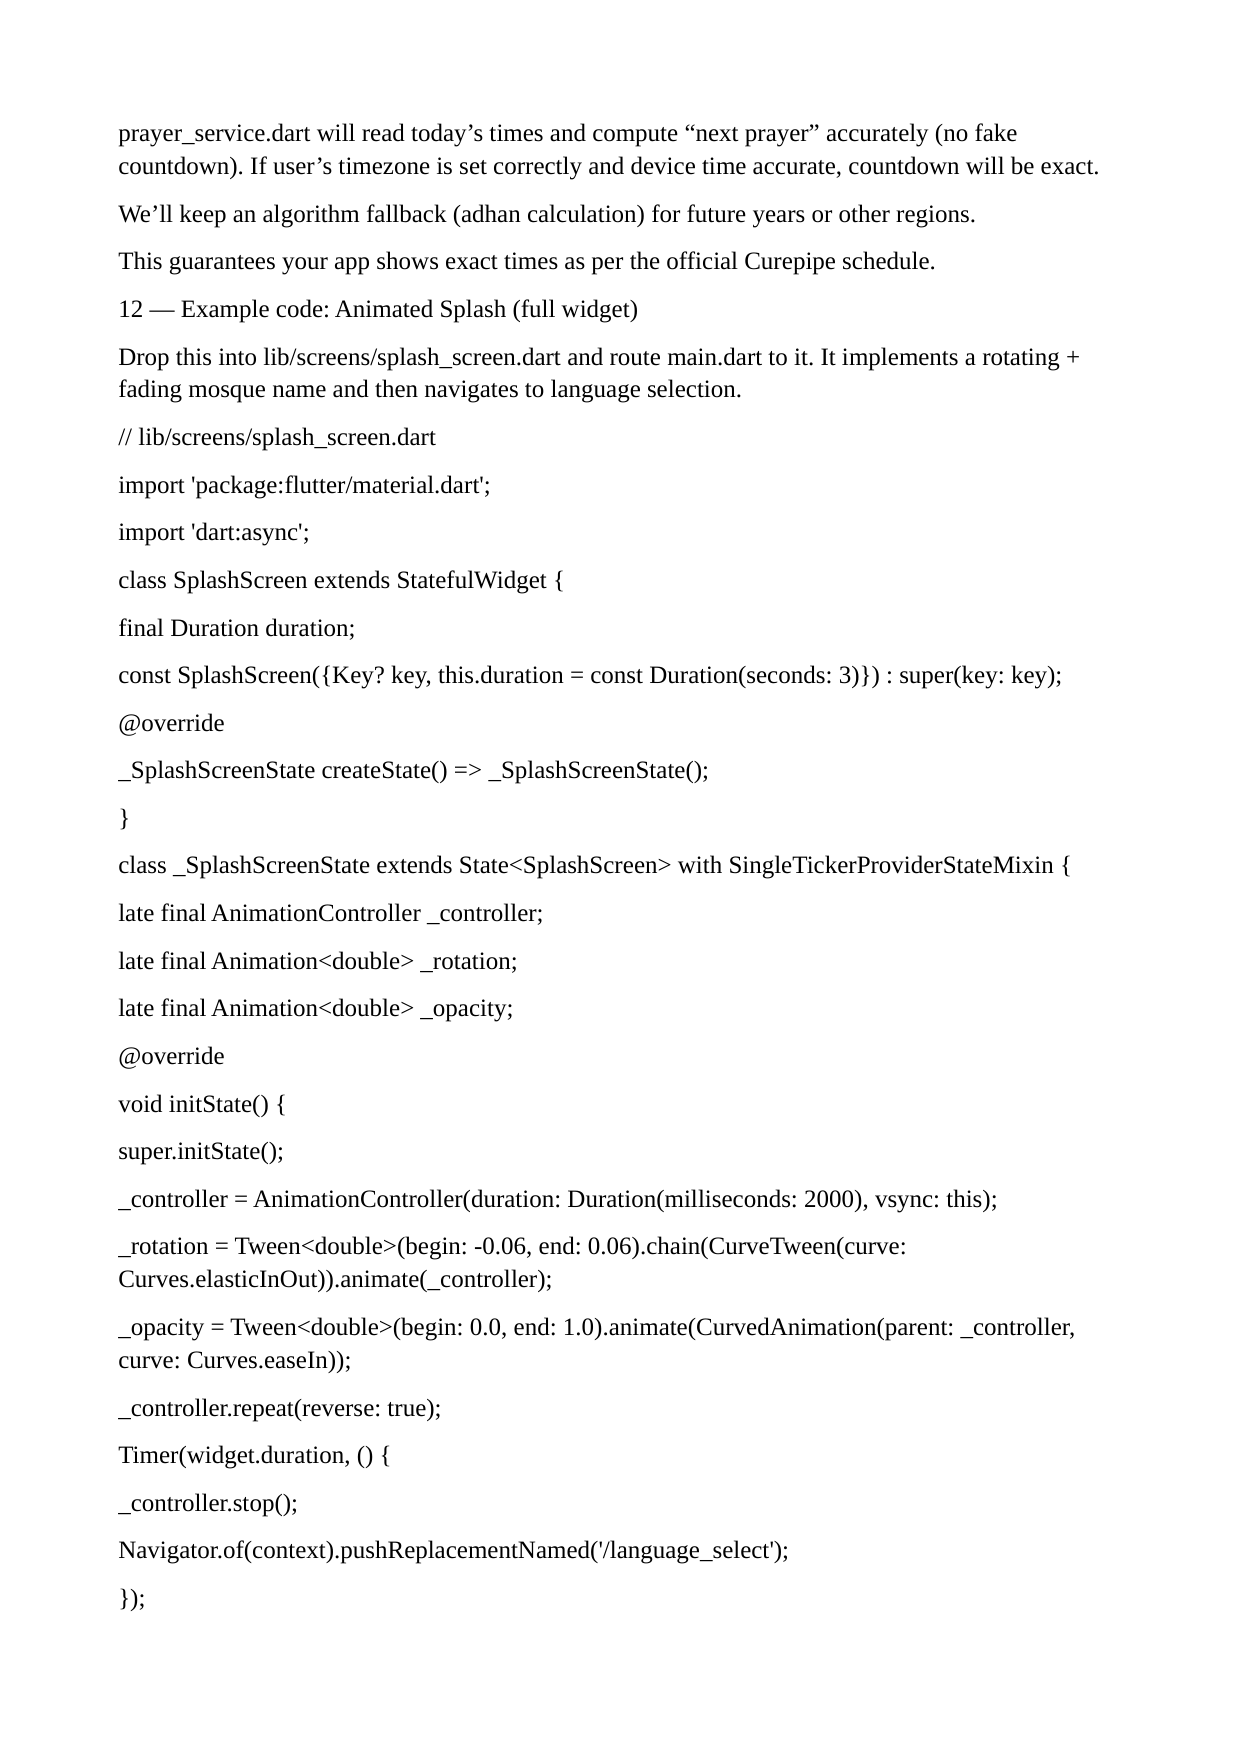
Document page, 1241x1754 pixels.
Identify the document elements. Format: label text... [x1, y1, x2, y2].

text final Duration duration; [118, 613, 1122, 641]
text void initState() { [118, 1089, 1122, 1117]
text late final Animation<double> _rotation; [118, 946, 1122, 974]
text super.initState(); [118, 1136, 1122, 1165]
text @override [118, 1041, 1122, 1070]
text late final Animation<double> _opacity; [118, 993, 1122, 1022]
text _SplashScreenState createState() => _SplashScreenState(); [118, 755, 1122, 784]
text _rotation = Tween<double>(begin: -0.06, end: 0.06).chain(CurveTween(curve: Curves.elasticInOut)).animate(_controller); [118, 1231, 1122, 1293]
text prayer_service.dart will read today’s times and compute “next prayer” accurately (no fake countdown). If user’s timezone is set correctly and device time accurate, countdown will be exact. [118, 118, 1122, 180]
text This guarantees your app shows exact times as per the official Curepipe schedule. [118, 246, 1122, 275]
text }); [118, 1583, 1122, 1612]
text late final AnimationController _controller; [118, 898, 1122, 927]
text import 'dart:async'; [118, 517, 1122, 546]
text Navigator.of(context).pushReplacementNamed('/language_select'); [118, 1536, 1122, 1564]
text import 'package:flutter/material.dart'; [118, 470, 1122, 498]
text _controller.stop(); [118, 1488, 1122, 1517]
text 12 — Example code: Animated Splash (full widget) [118, 294, 1122, 323]
text _controller = AnimationController(duration: Duration(milliseconds: 2000), vsync: this); [118, 1184, 1122, 1213]
text @override [118, 708, 1122, 737]
text _controller.repeat(reverse: true); [118, 1393, 1122, 1421]
text _opacity = Tween<double>(begin: 0.0, end: 1.0).animate(CurvedAnimation(parent: _controller, curve: Curves.easeIn)); [118, 1312, 1122, 1374]
text class SplashScreen extends StatefulWidget { [118, 565, 1122, 594]
text } [118, 803, 1122, 832]
text We’ll keep an algorithm fallback (adhan calculation) for future years or other regions. [118, 199, 1122, 227]
text const SplashScreen({Key? key, this.duration = const Duration(seconds: 3)}) : super(key: key); [118, 660, 1122, 689]
text Timer(widget.duration, () { [118, 1440, 1122, 1469]
text class _SplashScreenState extends State<SplashScreen> with SingleTickerProviderStateMixin { [118, 851, 1122, 879]
text Drop this into lib/screens/splash_screen.dart and route main.dart to it. It implements a rotating + fading mosque name and then navigates to language selection. [118, 342, 1122, 403]
text // lib/screens/splash_screen.dart [118, 422, 1122, 451]
